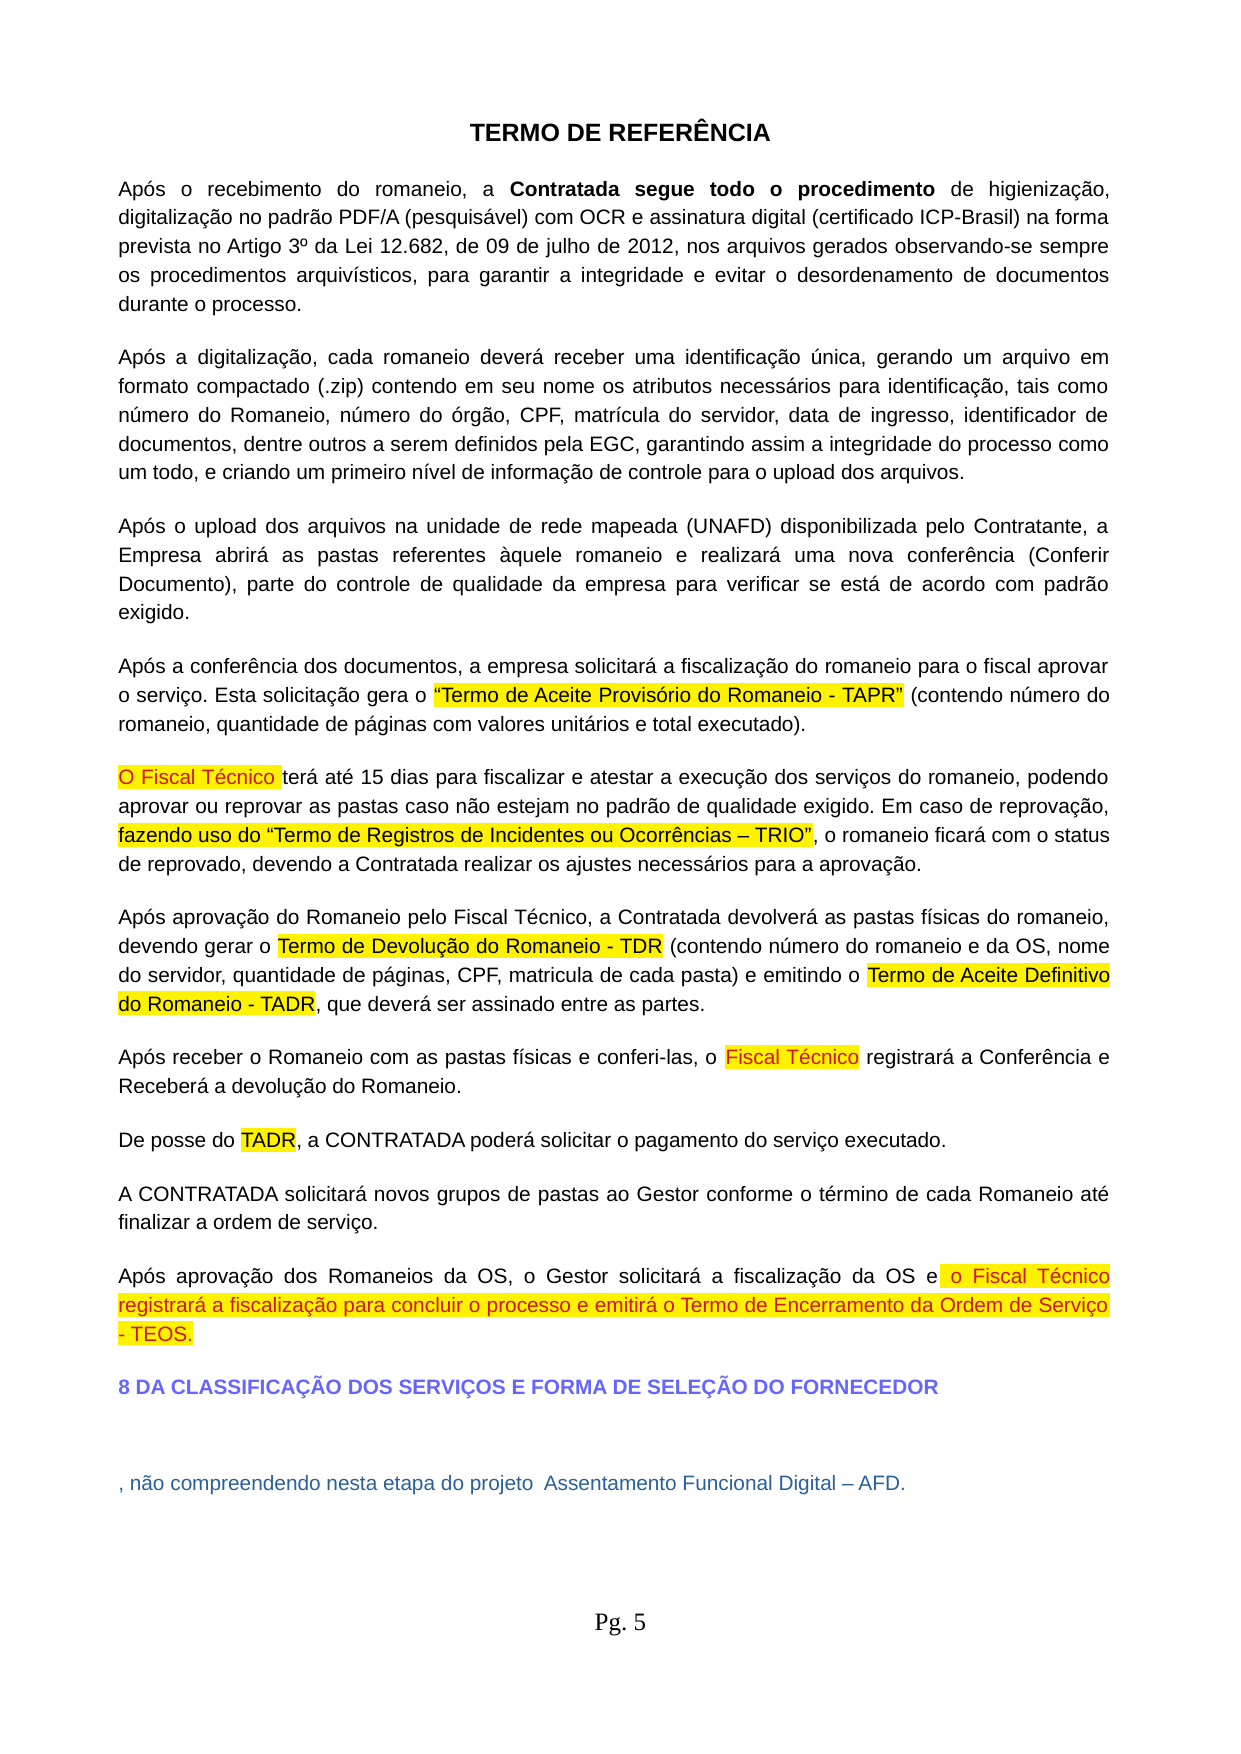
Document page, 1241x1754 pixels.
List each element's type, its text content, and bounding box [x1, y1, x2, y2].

text Após o recebimento do romaneio, a Contratada segue todo o procedimento de higienização, digitalização no padrão PDF/A (pesquisável) com OCR e assinatura digital (certificado ICP-Brasil) na forma prevista no Artigo 3º da Lei 12.682, de 09 de julho de 2012, nos arquivos gerados observando-se sempre os procedimentos arquivísticos, para garantir a integridade e evitar o desordenamento de documentos durante o processo. [118, 176, 1110, 315]
text O Fiscal Técnico terá até 15 dias para fiscalizar e atestar a execução dos serviços do romaneio, podendo aprovar ou reprovar as pastas caso não estejam no padrão de qualidade exigido. Em caso de reprovação, fazendo uso do “Termo de Registros de Incidentes ou Ocorrências – TRIO”, o romaneio ficará com o status de reprovado, devendo a Contratada realizar os ajustes necessários para a aprovação. [118, 765, 1110, 875]
text , não compreendendo nesta etapa do projeto Assentamento Funcional Digital – AFD. [118, 1471, 1110, 1495]
text Após a conferência dos documentos, a empresa solicitará a fiscalização do romaneio para o fiscal aprovar o serviço. Esta solicitação gera o “Termo de Aceite Provisório do Romaneio - TAPR” (contendo número do romaneio, quantidade de páginas com valores unitários e total executado). [118, 654, 1110, 735]
text Após aprovação dos Romaneios da OS, o Gestor solicitará a fiscalização da OS e o Fiscal Técnico registrará a fiscalização para concluir o processo e emitirá o Termo de Encerramento da Ordem de Serviço - TEOS. [118, 1264, 1110, 1345]
text Após o upload dos arquivos na unidade de rede mapeada (UNAFD) disponibilizada pelo Contratante, a Empresa abrirá as pastas referentes àquele romaneio e realizará uma nova conferência (Conferir Documento), parte do controle de qualidade da empresa para verificar se está de acordo com padrão exigido. [118, 514, 1110, 624]
text Após receber o Romaneio com as pastas físicas e conferi-las, o Fiscal Técnico registrará a Conferência e Receberá a devolução do Romaneio. [118, 1045, 1110, 1098]
text 8 DA CLASSIFICAÇÃO DOS SERVIÇOS E FORMA DE SELEÇÃO DO FORNECEDOR [118, 1375, 1110, 1399]
text A CONTRATADA solicitará novos grupos de pastas ao Gestor conforme o término de cada Romaneio até finalizar a ordem de serviço. [118, 1181, 1110, 1234]
text De posse do TADR, a CONTRATADA poderá solicitar o pagamento do serviço executado. [118, 1128, 1110, 1152]
text Após a digitalização, cada romaneio deverá receber uma identificação única, gerando um arquivo em formato compactado (.zip) contendo em seu nome os atributos necessários para identificação, tais como número do Romaneio, número do órgão, CPF, matrícula do servidor, data de ingresso, identificador de documentos, dentre outros a serem definidos pela EGC, garantindo assim a integridade do processo como um todo, e criando um primeiro nível de informação de controle para o upload dos arquivos. [118, 345, 1110, 484]
text Após aprovação do Romaneio pelo Fiscal Técnico, a Contratada devolverá as pastas físicas do romaneio, devendo gerar o Termo de Devolução do Romaneio - TDR (contendo número do romaneio e da OS, nome do servidor, quantidade de páginas, CPF, matricula de cada pasta) e emitindo o Termo de Aceite Definitivo do Romaneio - TADR, que deverá ser assinado entre as partes. [118, 905, 1110, 1015]
